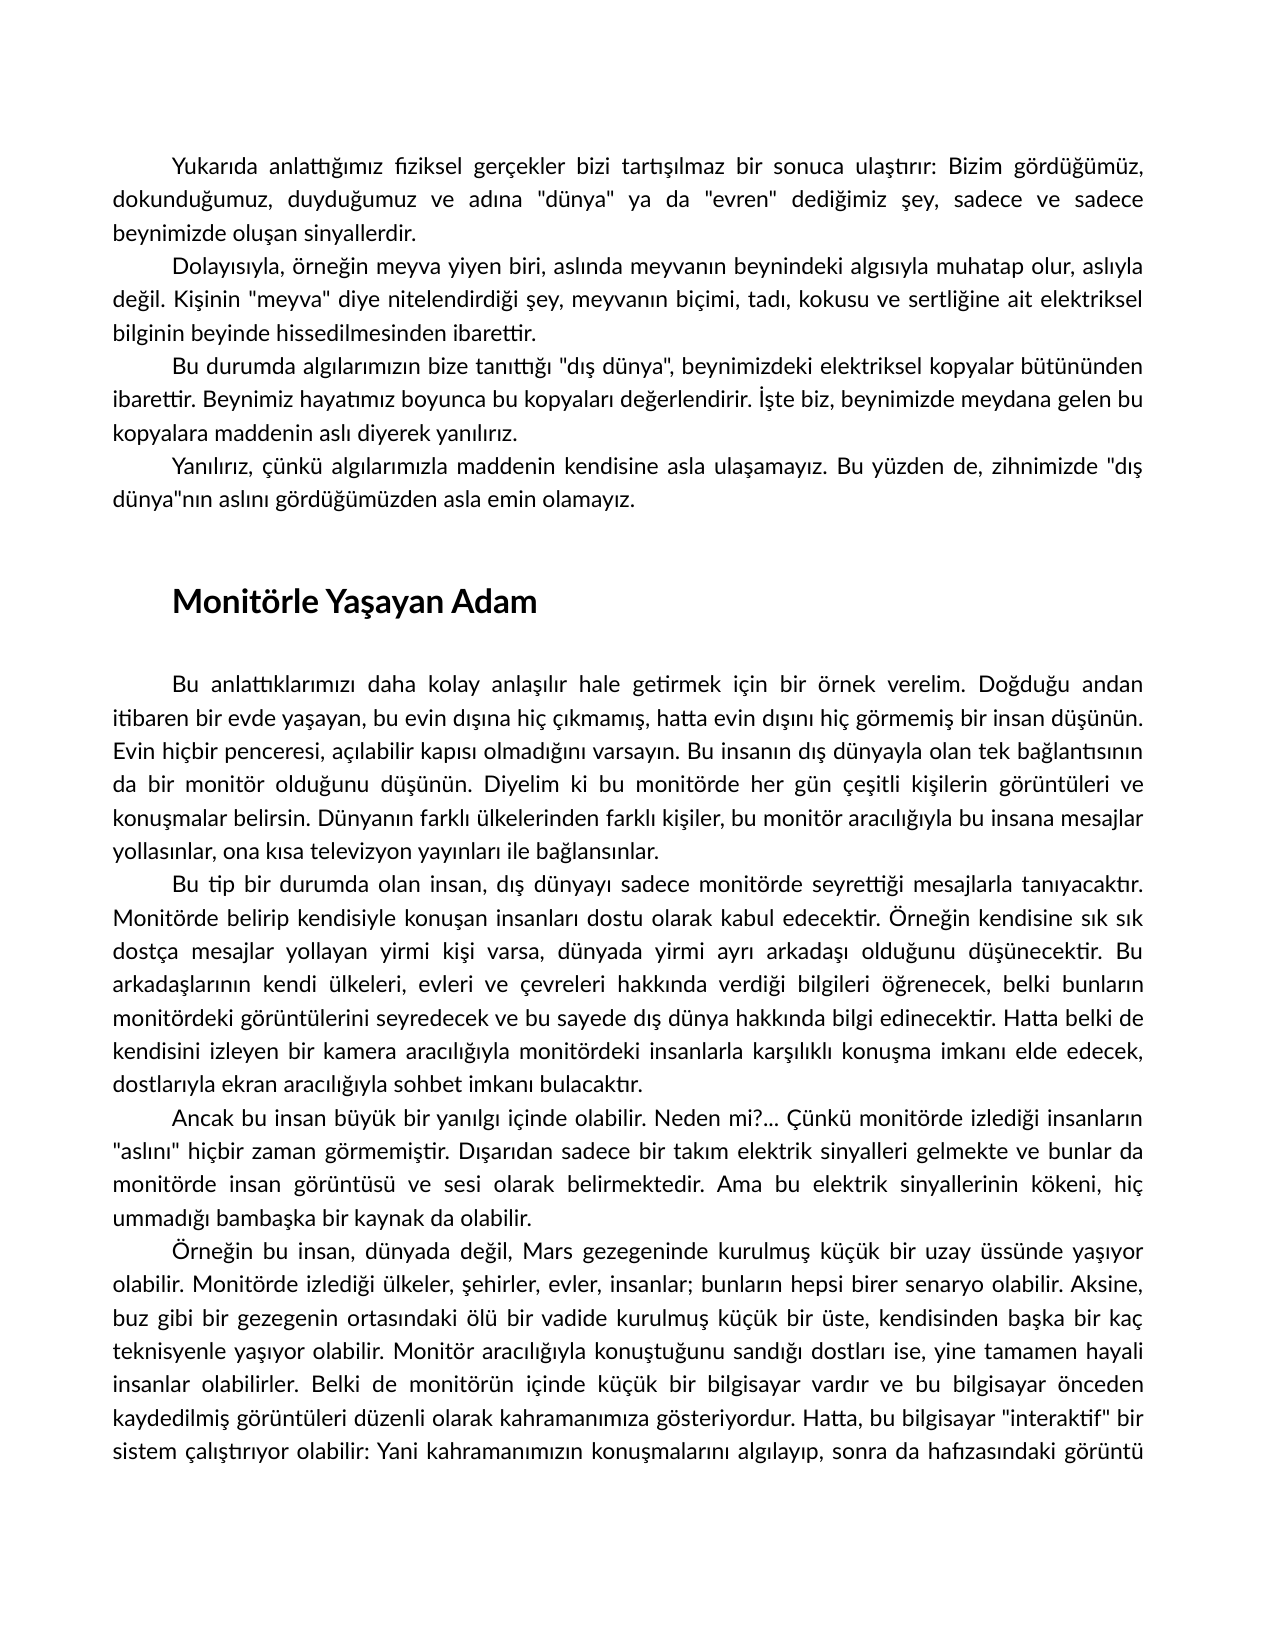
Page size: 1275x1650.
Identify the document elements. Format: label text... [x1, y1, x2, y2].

text Örneğin bu insan, dünyada değil, Mars gezegeninde kurulmuş küçük bir uzay üssünde yaşıyor olabilir. Monitörde izlediği ülkeler, şehirler, evler, insanlar; bunların hepsi birer senaryo olabilir. Aksine, buz gibi bir gezegenin ortasındaki ölü bir vadide kurulmuş küçük bir üste, kendisinden başka bir kaç teknisyenle yaşıyor olabilir. Monitör aracılığıyla konuştuğunu sandığı dostları ise, yine tamamen hayali insanlar olabilirler. Belki de monitörün içinde küçük bir bilgisayar vardır ve bu bilgisayar önceden kaydedilmiş görüntüleri düzenli olarak kahramanımıza gösteriyordur. Hatta, bu bilgisayar "interaktif" bir sistem çalıştırıyor olabilir: Yani kahramanımızın konuşmalarını algılayıp, sonra da hafızasındaki görüntü [112, 1233, 1145, 1466]
text Bu durumda algılarımızın bize tanıttığı "dış dünya", beynimizdeki elektriksel kopyalar bütününden ibarettir. Beynimiz hayatımız boyunca bu kopyaları değerlendirir. İşte biz, beynimizde meydana gelen bu kopyalara maddenin aslı diyerek yanılırız. [112, 348, 1145, 448]
text Yukarıda anlattığımız fiziksel gerçekler bizi tartışılmaz bir sonuca ulaştırır: Bizim gördüğümüz, dokunduğumuz, duyduğumuz ve adına "dünya" ya da "evren" dediğimiz şey, sadece ve sadece beynimizde oluşan sinyallerdir. [112, 148, 1145, 248]
subtitle Monitörle Yaşayan Adam [112, 581, 1145, 633]
text Ancak bu insan büyük bir yanılgı içinde olabilir. Neden mi?... Çünkü monitörde izlediği insanların "aslını" hiçbir zaman görmemiştir. Dışarıdan sadece bir takım elektrik sinyalleri gelmekte ve bunlar da monitörde insan görüntüsü ve sesi olarak belirmektedir. Ama bu elektrik sinyallerinin kökeni, hiç ummadığı bambaşka bir kaynak da olabilir. [112, 1099, 1145, 1233]
text Yanılırız, çünkü algılarımızla maddenin kendisine asla ulaşamayız. Bu yüzden de, zihnimizde "dış dünya"nın aslını gördüğümüzden asla emin olamayız. [112, 448, 1145, 514]
text Bu tip bir durumda olan insan, dış dünyayı sadece monitörde seyrettiği mesajlarla tanıyacaktır. Monitörde belirip kendisiyle konuşan insanları dostu olarak kabul edecektir. Örneğin kendisine sık sık dostça mesajlar yollayan yirmi kişi varsa, dünyada yirmi ayrı arkadaşı olduğunu düşünecektir. Bu arkadaşlarının kendi ülkeleri, evleri ve çevreleri hakkında verdiği bilgileri öğrenecek, belki bunların monitördeki görüntülerini seyredecek ve bu sayede dış dünya hakkında bilgi edinecektir. Hatta belki de kendisini izleyen bir kamera aracılığıyla monitördeki insanlarla karşılıklı konuşma imkanı elde edecek, dostlarıyla ekran aracılığıyla sohbet imkanı bulacaktır. [112, 866, 1145, 1099]
text Dolayısıyla, örneğin meyva yiyen biri, aslında meyvanın beynindeki algısıyla muhatap olur, aslıyla değil. Kişinin "meyva" diye nitelendirdiği şey, meyvanın biçimi, tadı, kokusu ve sertliğine ait elektriksel bilginin beyinde hissedilmesinden ibarettir. [112, 248, 1145, 348]
text Bu anlattıklarımızı daha kolay anlaşılır hale getirmek için bir örnek verelim. Doğduğu andan itibaren bir evde yaşayan, bu evin dışına hiç çıkmamış, hatta evin dışını hiç görmemiş bir insan düşünün. Evin hiçbir penceresi, açılabilir kapısı olmadığını varsayın. Bu insanın dış dünyayla olan tek bağlantısının da bir monitör olduğunu düşünün. Diyelim ki bu monitörde her gün çeşitli kişilerin görüntüleri ve konuşmalar belirsin. Dünyanın farklı ülkelerinden farklı kişiler, bu monitör aracılığıyla bu insana mesajlar yollasınlar, ona kısa televizyon yayınları ile bağlansınlar. [112, 666, 1145, 866]
